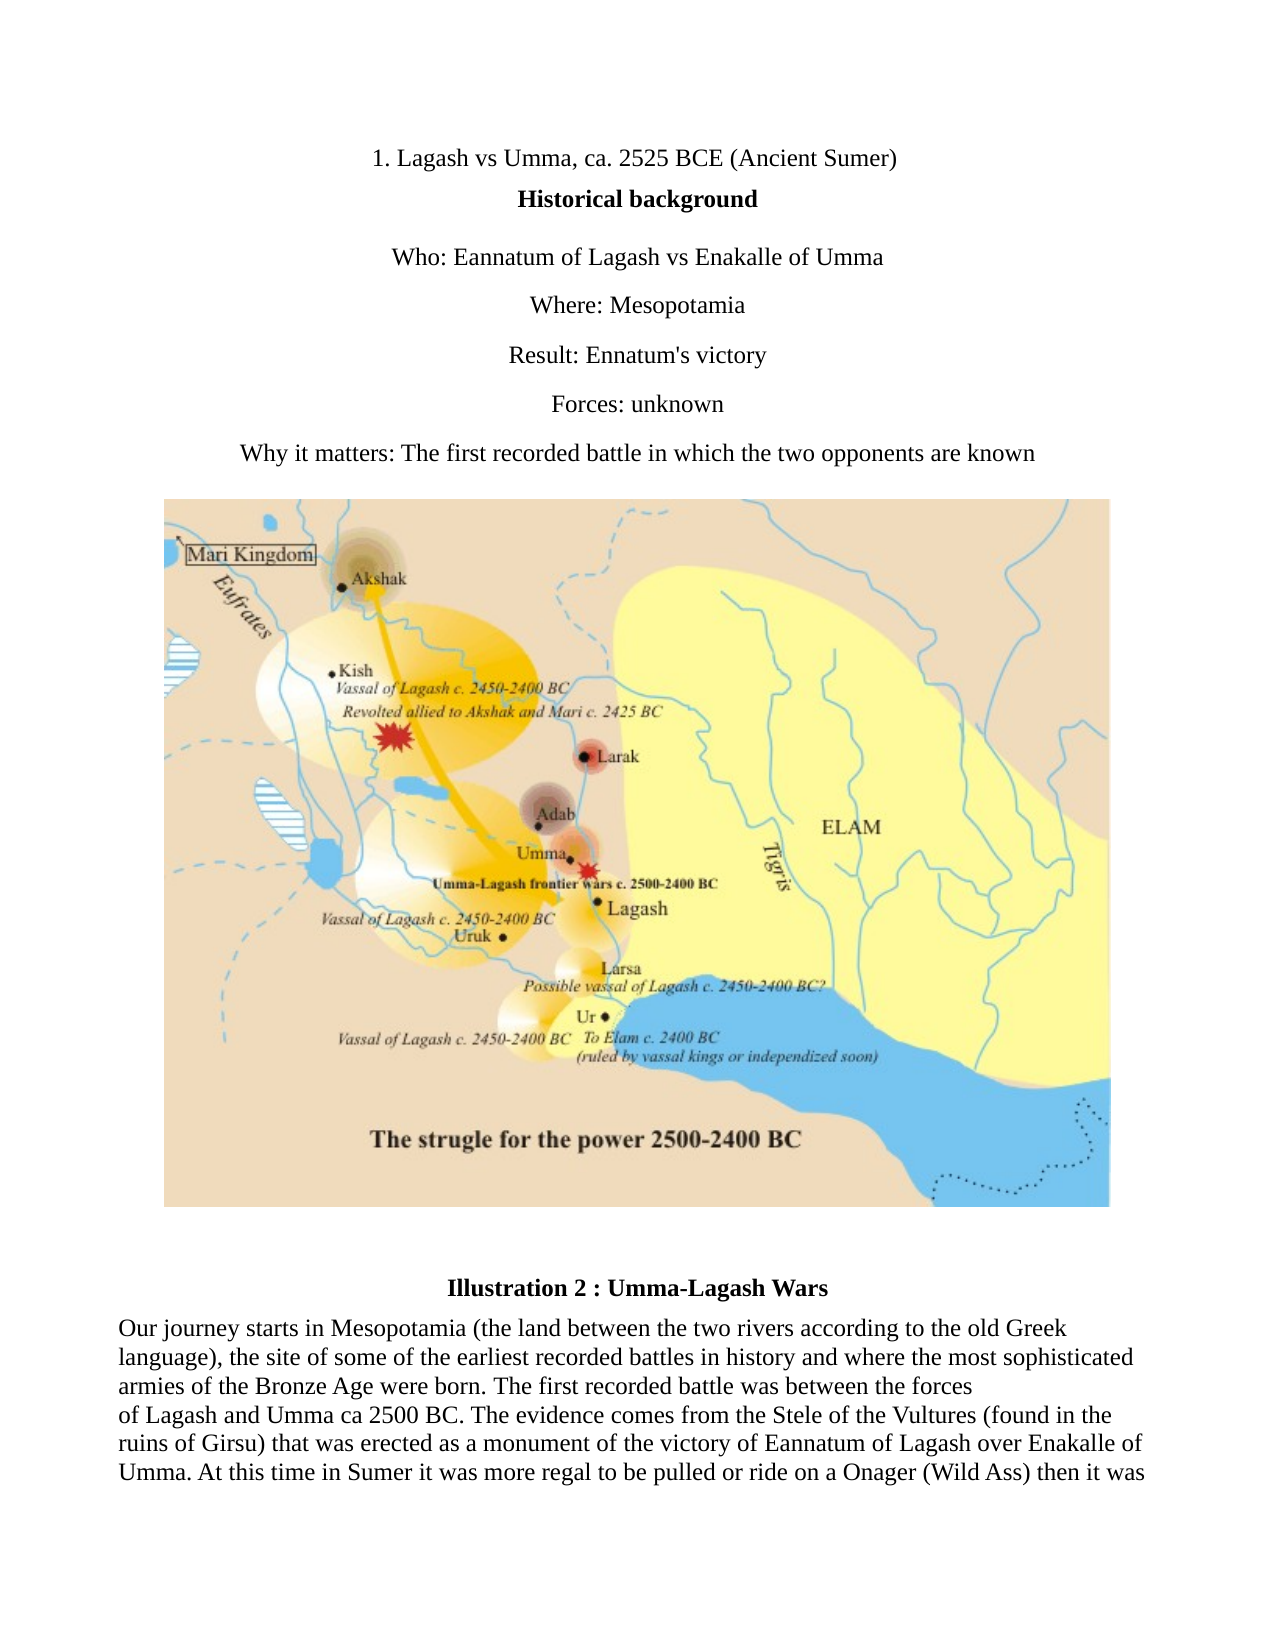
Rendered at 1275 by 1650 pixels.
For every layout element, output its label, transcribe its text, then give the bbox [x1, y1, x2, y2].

text Result: Ennatum's victory [118, 340, 1157, 368]
text Who: Eannatum of Lagash vs Enakalle of Umma [118, 242, 1157, 270]
text Forces: unknown [118, 389, 1157, 417]
text Illustration 2 : Umma-Lagash Wars [193, 1273, 1082, 1302]
text Historical background [118, 184, 1157, 213]
picture [164, 499, 1111, 1207]
text Why it matters: The first recorded battle in which the two opponents are known [118, 438, 1157, 467]
text Our journey starts in Mesopotamia (the land between the two rivers according to the old Greek language), the site of some of the earliest recorded battles in history and where the most sophisticated armies of the Bronze Age were born. The first recorded battle was between the forces of Lagash and Umma ca 2500 BC. The evidence comes from the Stele of the Vultures (found in the ruins of Girsu) that was erected as a monument of the victory of Eannatum of Lagash over Enakalle of Umma. At this time in Sumer it was more regal to be pulled or ride on a Onager (Wild Ass) then it was [118, 1313, 1157, 1486]
text Where: Mesopotamia [118, 291, 1157, 319]
subtitle 1. Lagash vs Umma, ca. 2525 BCE (Ancient Sumer) [118, 143, 1157, 172]
